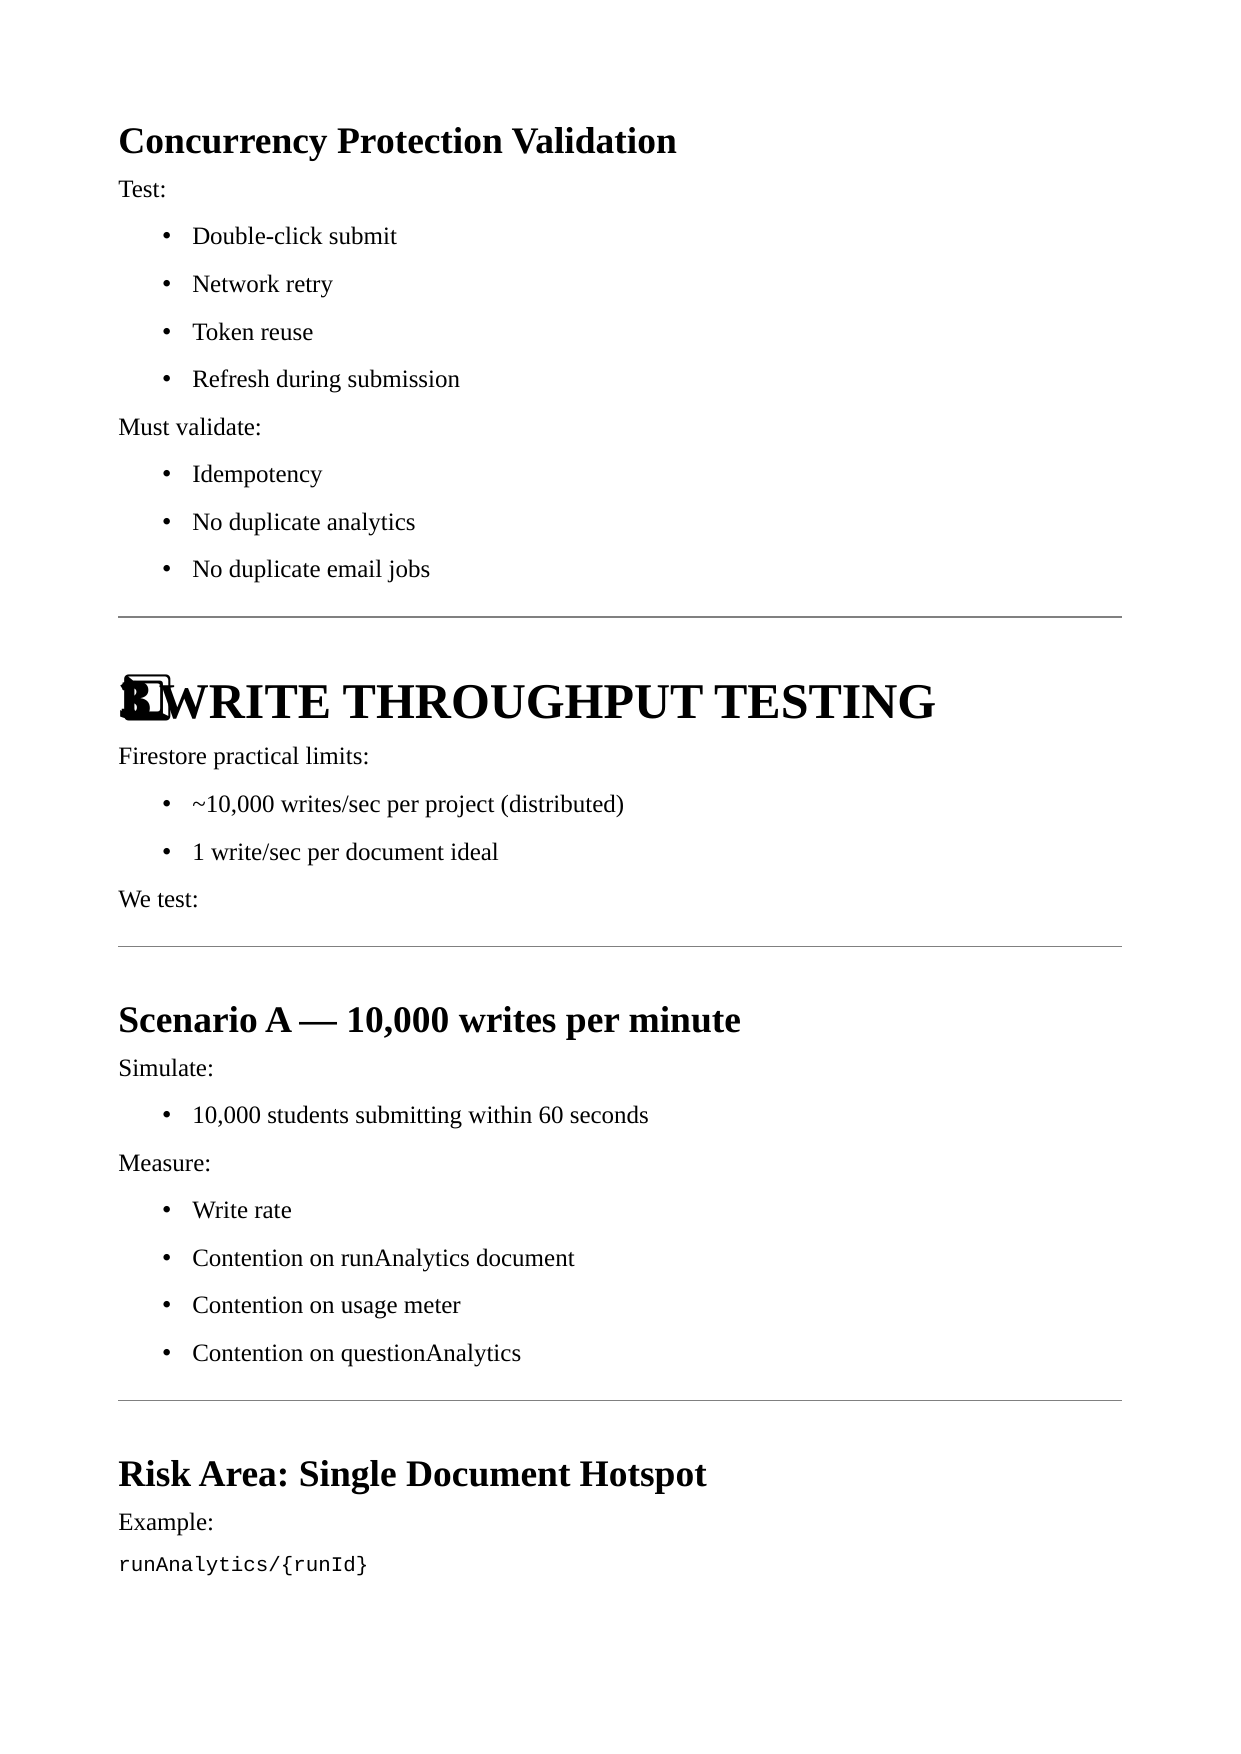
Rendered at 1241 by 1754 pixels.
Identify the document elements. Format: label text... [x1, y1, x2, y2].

list Contention on questionAnalytics [162, 1338, 1122, 1367]
text Example: [118, 1507, 1122, 1535]
list Network retry [162, 269, 1122, 298]
list No duplicate email jobs [162, 554, 1122, 583]
list Refresh during submission [162, 364, 1122, 393]
list 1 write/sec per document ideal [162, 837, 1122, 865]
subtitle Risk Area: Single Document Hotspot [118, 1451, 1122, 1494]
list 10,000 students submitting within 60 seconds [162, 1100, 1122, 1129]
text Firestore practical limits: [118, 741, 1122, 770]
subtitle 3️⃣ WRITE THROUGHPUT TESTING [118, 671, 1122, 729]
text We test: [118, 884, 1122, 913]
subtitle Concurrency Protection Validation [118, 118, 1122, 161]
list Idempotency [162, 459, 1122, 488]
list No duplicate analytics [162, 507, 1122, 536]
text Test: [118, 174, 1122, 202]
list ~10,000 writes/sec per project (distributed) [162, 789, 1122, 818]
list Write rate [162, 1195, 1122, 1224]
list Token reuse [162, 317, 1122, 345]
list Contention on runAnalytics document [162, 1243, 1122, 1272]
text runAnalytics/{runId} [118, 1554, 1122, 1578]
subtitle Scenario A — 10,000 writes per minute [118, 997, 1122, 1040]
text Must validate: [118, 412, 1122, 441]
list Double-click submit [162, 221, 1122, 250]
list Contention on usage meter [162, 1291, 1122, 1319]
text Measure: [118, 1148, 1122, 1177]
text Simulate: [118, 1053, 1122, 1081]
